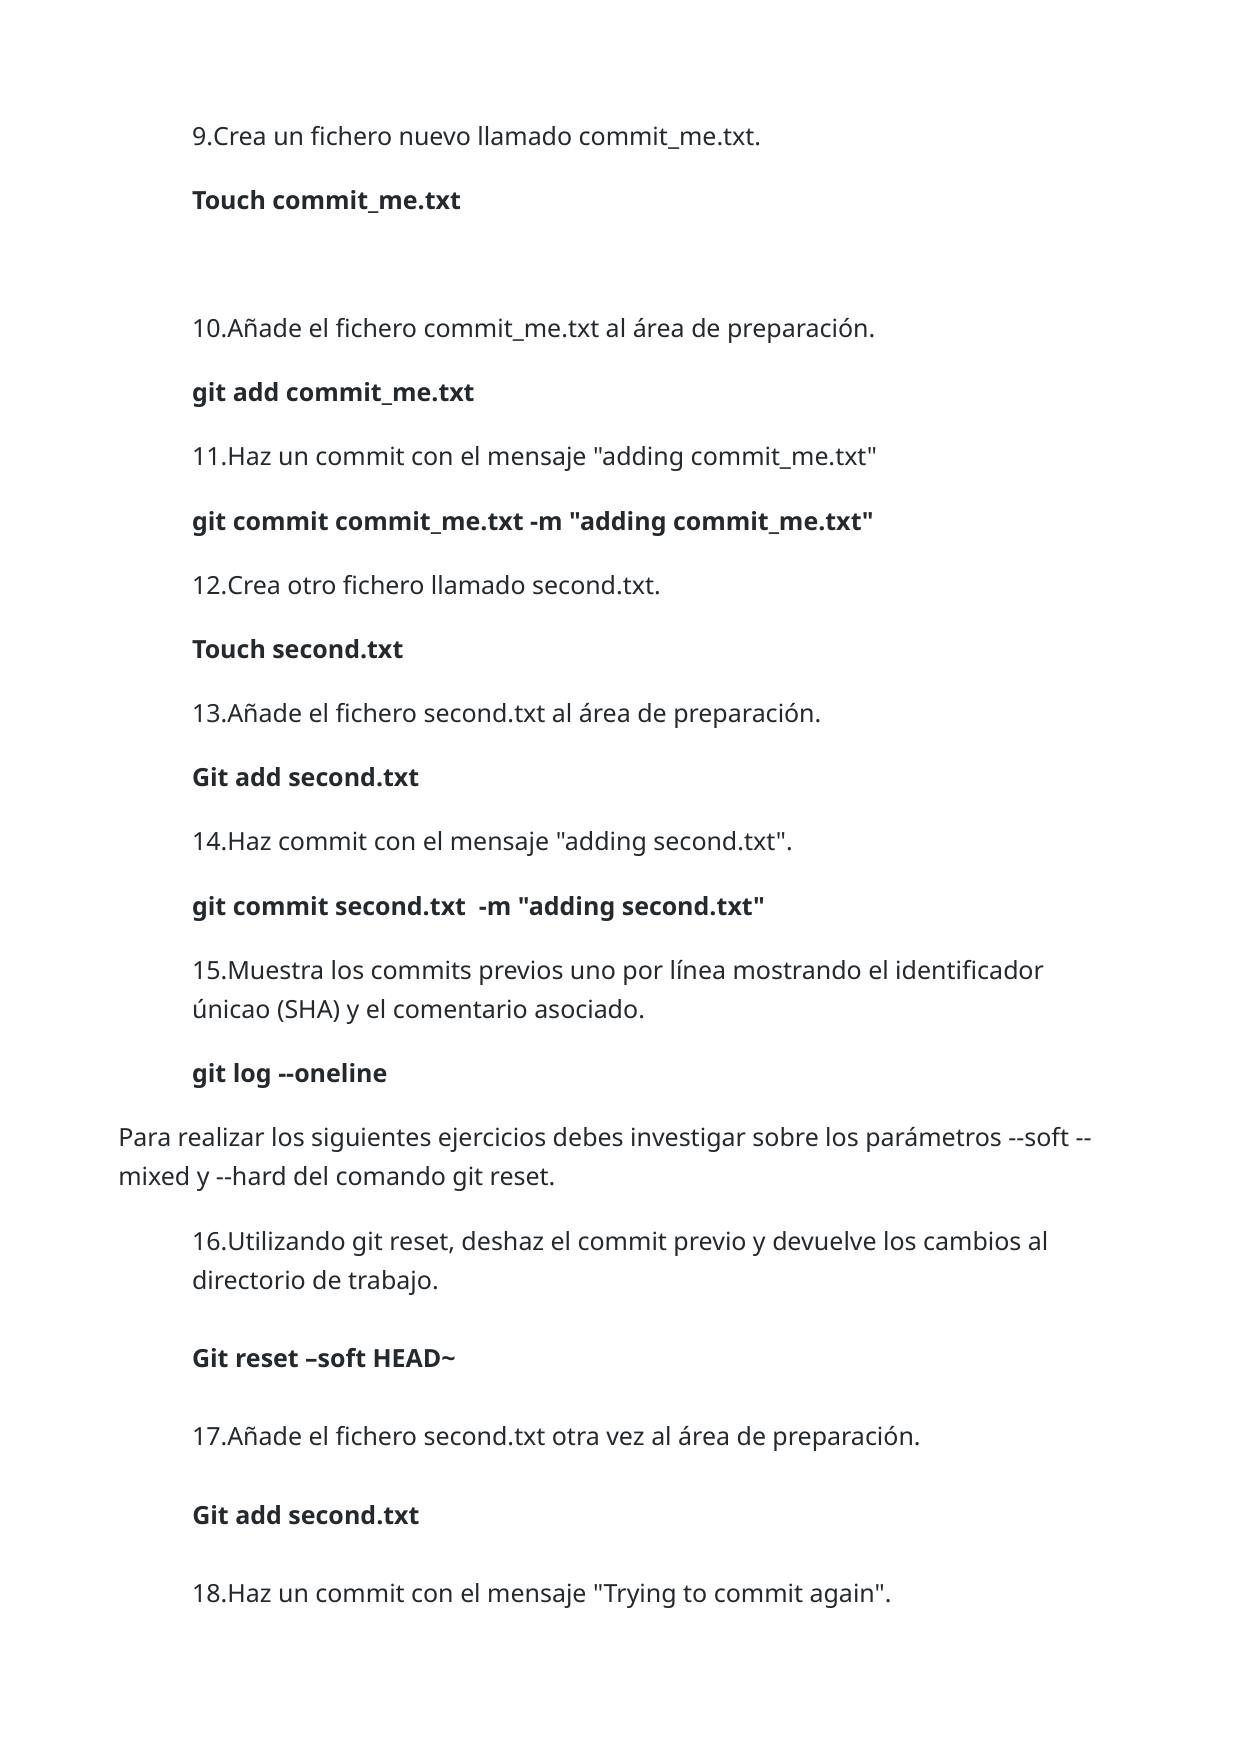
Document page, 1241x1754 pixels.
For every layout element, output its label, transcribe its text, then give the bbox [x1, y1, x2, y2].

list Touch second.txt [118, 631, 1122, 666]
list git commit second.txt -m "adding second.txt" [118, 888, 1122, 922]
list git log --oneline [118, 1056, 1122, 1090]
text Para realizar los siguientes ejercicios debes investigar sobre los parámetros --soft --mixed y --hard del comando git reset. [118, 1120, 1122, 1193]
list git add commit_me.txt [118, 375, 1122, 409]
list Utilizando git reset, deshaz el commit previo y devuelve los cambios al directorio de trabajo. [118, 1223, 1122, 1296]
list git commit commit_me.txt -m "adding commit_me.txt" [118, 503, 1122, 537]
list Añade el fichero second.txt otra vez al área de preparación. [118, 1419, 1122, 1453]
list Añade el fichero commit_me.txt al área de preparación. [118, 311, 1122, 345]
list Haz un commit con el mensaje "Trying to commit again". [118, 1576, 1122, 1610]
text Git add second.txt [118, 1497, 1122, 1531]
list Touch commit_me.txt [118, 182, 1122, 216]
list Crea un fichero nuevo llamado commit_me.txt. [118, 118, 1122, 152]
list Haz commit con el mensaje "adding second.txt". [118, 824, 1122, 858]
list Muestra los commits previos uno por línea mostrando el identificador únicao (SHA) y el comentario asociado. [118, 952, 1122, 1026]
list Git reset –soft HEAD~ [118, 1341, 1122, 1375]
list Crea otro fichero llamado second.txt. [118, 567, 1122, 601]
list Git add second.txt [118, 760, 1122, 794]
list Haz un commit con el mensaje "adding commit_me.txt" [118, 439, 1122, 473]
list Añade el fichero second.txt al área de preparación. [118, 696, 1122, 730]
